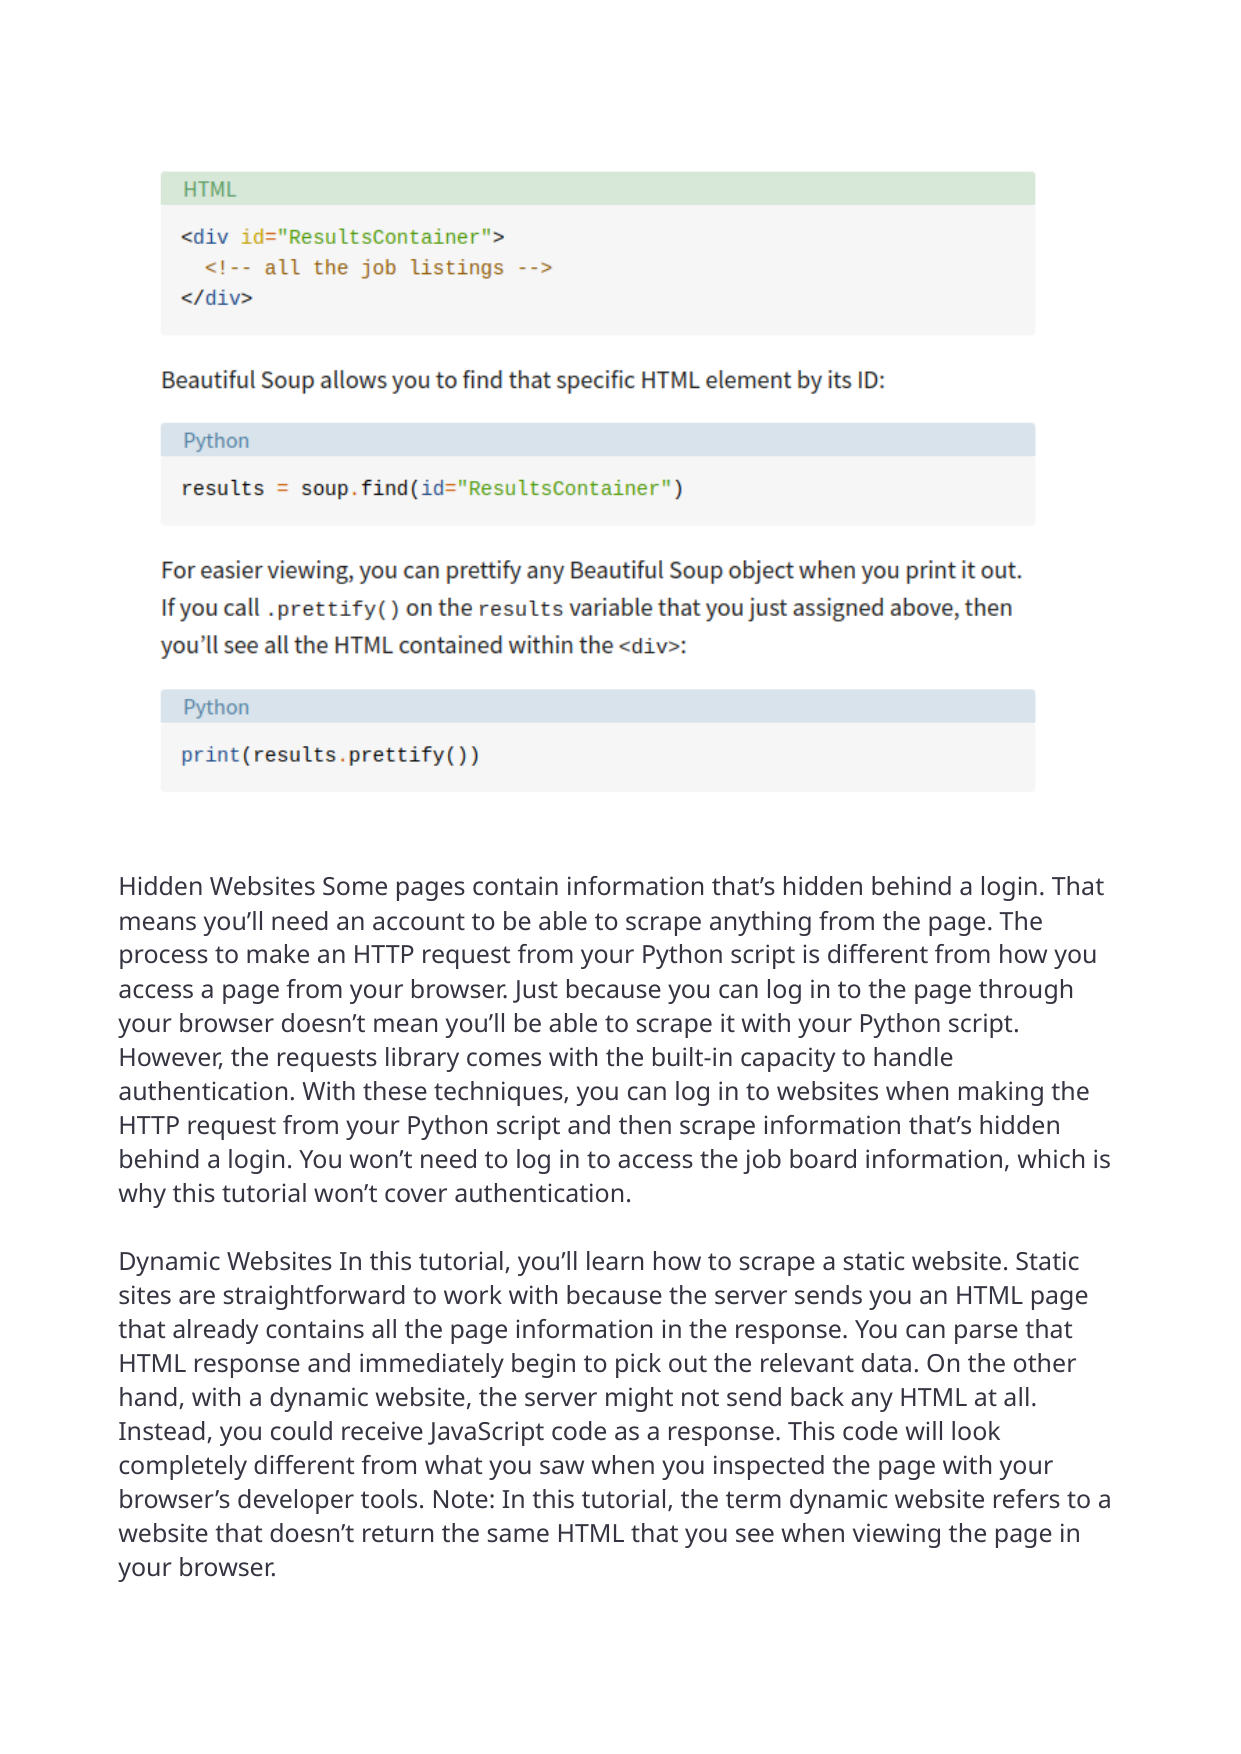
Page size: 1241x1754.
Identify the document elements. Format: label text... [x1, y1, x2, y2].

picture [118, 151, 1123, 802]
text Dynamic Websites In this tutorial, you’ll learn how to scrape a static website. Static sites are straightforward to work with because the server sends you an HTML page that already contains all the page information in the response. You can parse that HTML response and immediately begin to pick out the relevant data. On the other hand, with a dynamic website, the server might not send back any HTML at all. Instead, you could receive JavaScript code as a response. This code will look completely different from what you saw when you inspected the page with your browser’s developer tools. Note: In this tutorial, the term dynamic website refers to a website that doesn’t return the same HTML that you see when viewing the page in your browser. [118, 1243, 1122, 1617]
text Hidden Websites Some pages contain information that’s hidden behind a login. That means you’ll need an account to be able to scrape anything from the page. The process to make an HTTP request from your Python script is different from how you access a page from your browser. Just because you can log in to the page through your browser doesn’t mean you’ll be able to scrape it with your Python script. However, the requests library comes with the built-in capacity to handle authentication. With these techniques, you can log in to websites when making the HTTP request from your Python script and then scrape information that’s hidden behind a login. You won’t need to log in to access the job board information, which is why this tutorial won’t cover authentication. [118, 869, 1122, 1210]
